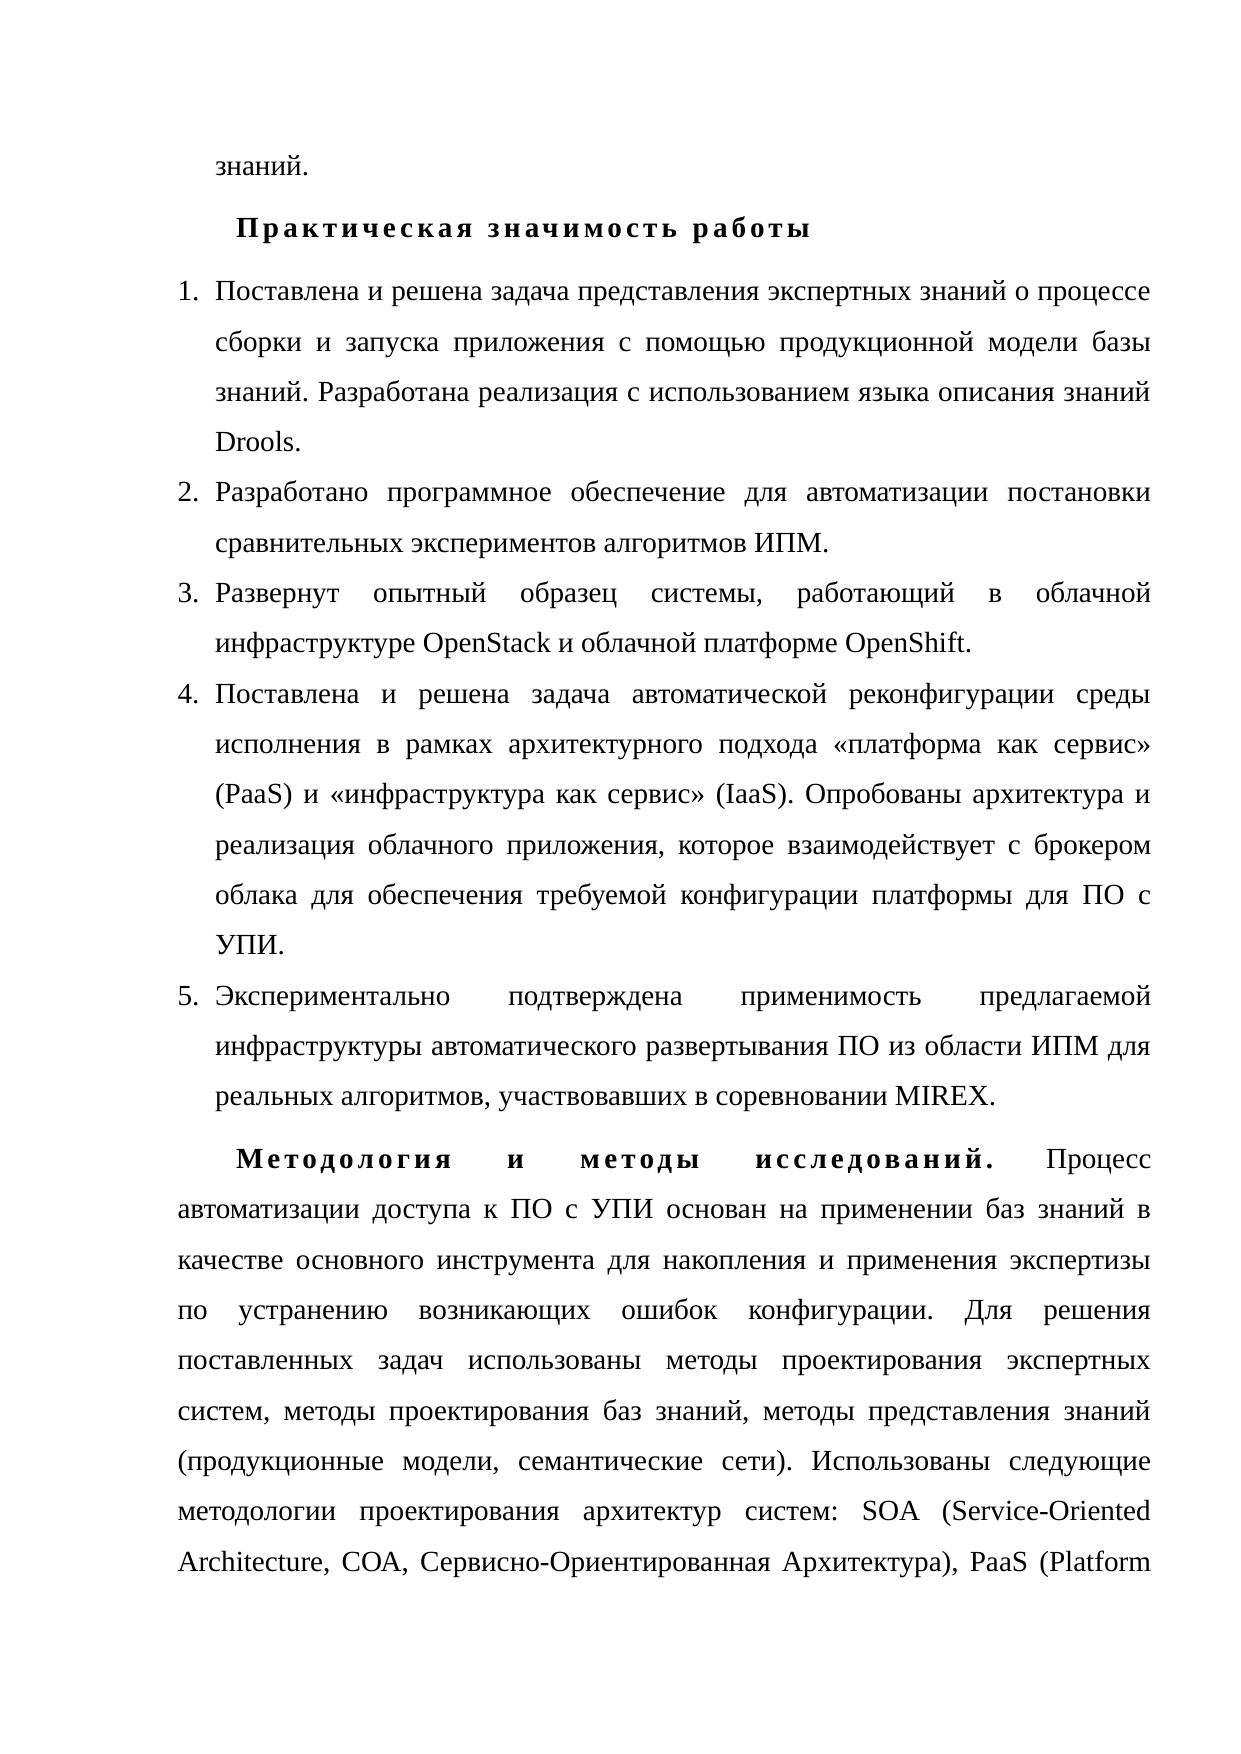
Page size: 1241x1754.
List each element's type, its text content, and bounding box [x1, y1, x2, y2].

text Методология и методы исследований. Процесс автоматизации доступа к ПО с УПИ основан на применении баз знаний в качестве основного инструмента для накопления и применения экспертизы по устранению возникающих ошибок конфигурации. Для решения поставленных задач использованы методы проектирования экспертных систем, методы проектирования баз знаний, методы представления знаний (продукционные модели, семантические сети). Использованы следующие методологии проектирования архитектур систем: SOA (Service-Oriented Architecture, СОА, Сервисно-Ориентированная Архитектура), PaaS (Platform [177, 1141, 1152, 1577]
list знаний. [177, 148, 1152, 181]
list Экспериментально подтверждена применимость предлагаемой инфраструктуры автоматического развертывания ПО из области ИПМ для реальных алгоритмов, участвовавших в соревновании MIREX. [177, 978, 1152, 1112]
list Разработано программное обеспечение для автоматизации постановки сравнительных экспериментов алгоритмов ИПМ. [177, 474, 1152, 558]
list Развернут опытный образец системы, работающий в облачной инфраструктуре OpenStack и облачной платформе OpenShift. [177, 575, 1152, 659]
list Поставлена и решена задача представления экспертных знаний о процессе сборки и запуска приложения с помощью продукционной модели базы знаний. Разработана реализация с использованием языка описания знаний Drools. [177, 273, 1152, 458]
list Поставлена и решена задача автоматической реконфигурации среды исполнения в рамках архитектурного подхода «платформа как сервис» (PaaS) и «инфраструктура как сервис» (IaaS). Опробованы архитектура и реализация облачного приложения, которое взаимодействует с брокером облака для обеспечения требуемой конфигурации платформы для ПО с УПИ. [177, 676, 1152, 961]
text Практическая значимость работы [177, 211, 1152, 244]
